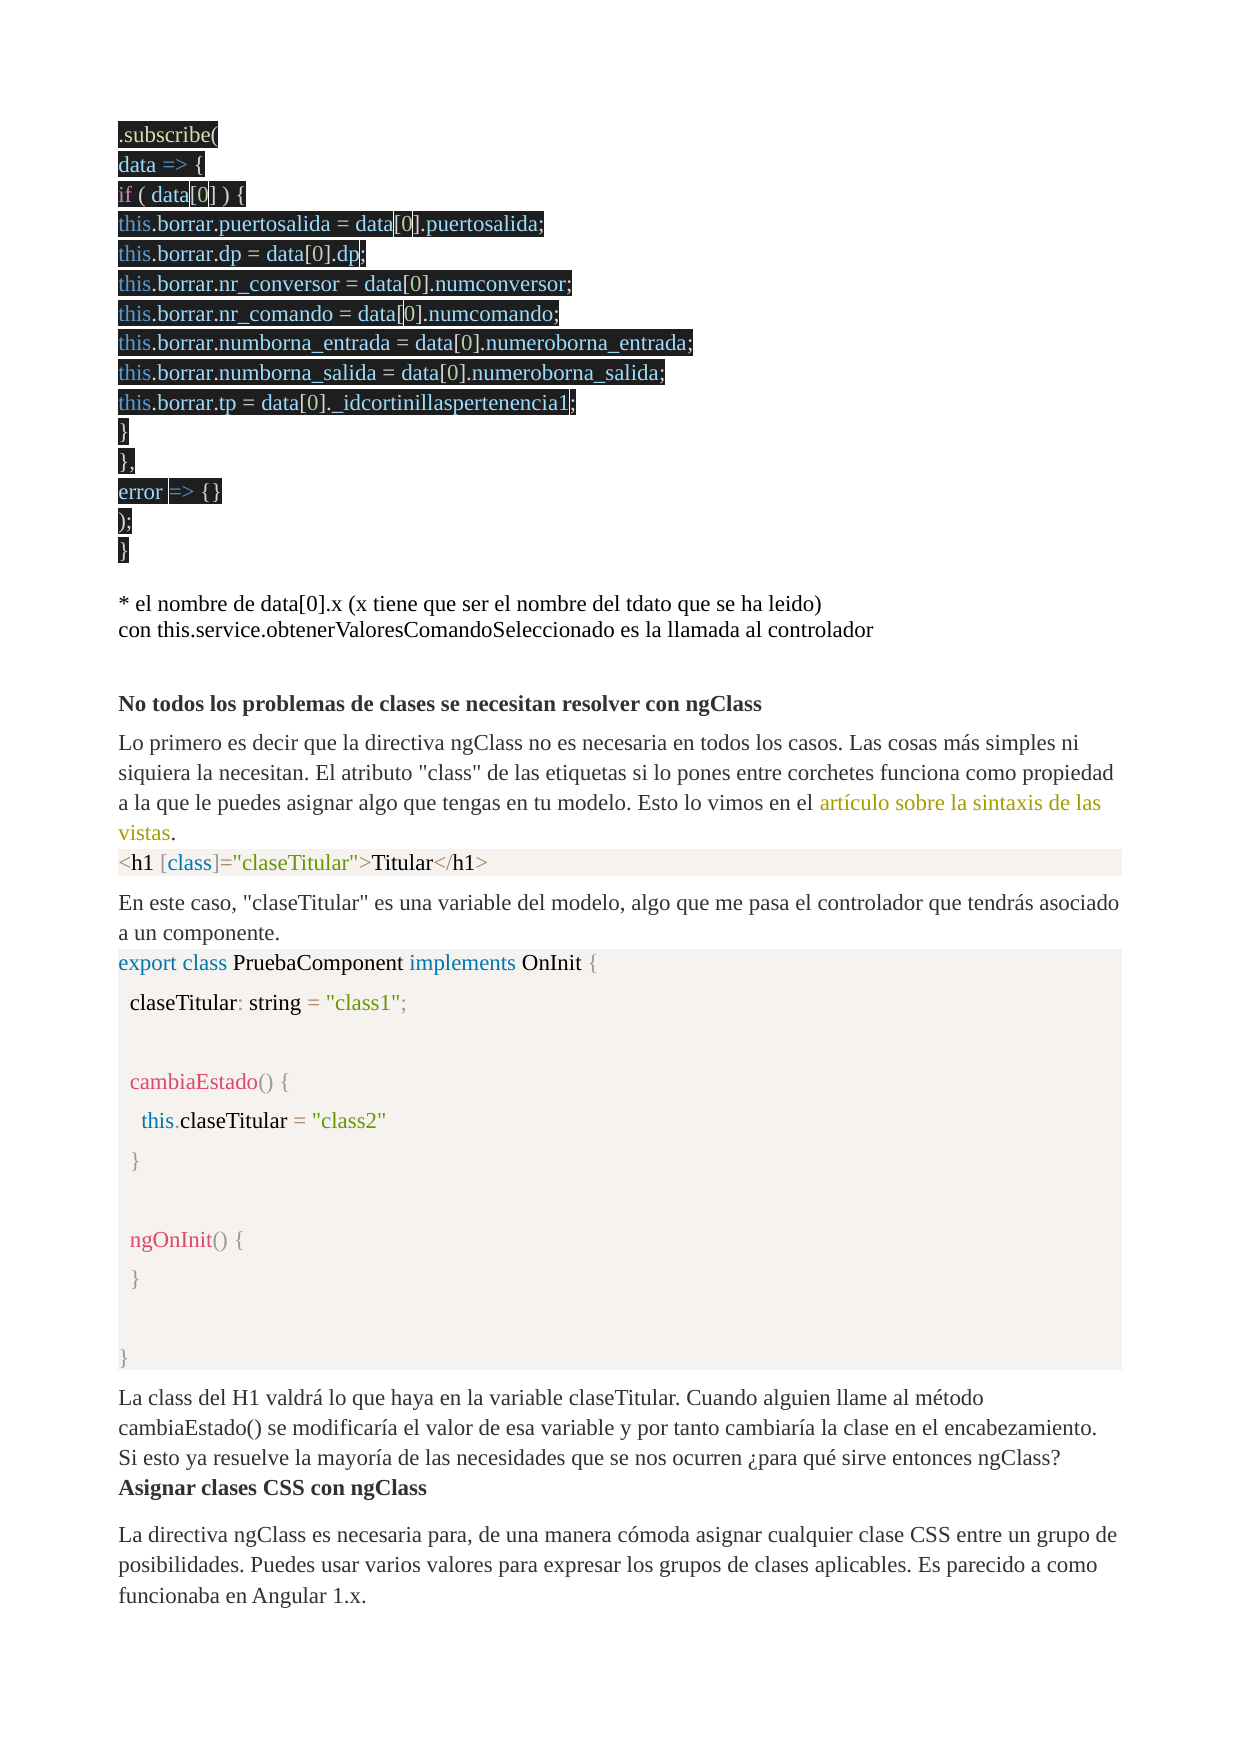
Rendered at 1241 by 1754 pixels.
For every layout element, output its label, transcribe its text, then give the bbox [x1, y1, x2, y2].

text this.claseTitular = "class2" [118, 1107, 1122, 1133]
subtitle No todos los problemas de clases se necesitan resolver con ngClass [118, 690, 1122, 716]
text cambiaEstado() { [118, 1068, 1122, 1094]
text Si esto ya resuelve la mayoría de las necesidades que se nos ocurren ¿para qué sirve entonces ngClass? [118, 1444, 1122, 1470]
text <h1 [class]="claseTitular">Titular</h1> [118, 849, 1122, 876]
text this.borrar.nr_comando = data[0].numcomando; [118, 296, 1122, 326]
text if ( data[0] ) { [118, 177, 1122, 207]
text data => { [118, 148, 1122, 177]
text this.borrar.puertosalida = data[0].puertosalida; [118, 207, 1122, 237]
text this.borrar.dp = data[0].dp; [118, 237, 1122, 267]
text ngOnInit() { [118, 1226, 1122, 1252]
text this.borrar.tp = data[0]._idcortinillaspertenencia1; [118, 385, 1122, 415]
text con this.service.obtenerValoresComandoSeleccionado es la llamada al controlador [118, 616, 1122, 642]
text }, [118, 445, 1122, 474]
text } [118, 534, 1122, 563]
text La directiva ngClass es necesaria para, de una manera cómoda asignar cualquier clase CSS entre un grupo de posibilidades. Puedes usar varios valores para expresar los grupos de clases aplicables. Es parecido a como funcionaba en Angular 1.x. [118, 1521, 1122, 1608]
subtitle Asignar clases CSS con ngClass [118, 1474, 1122, 1501]
text this.borrar.numborna_entrada = data[0].numeroborna_entrada; [118, 326, 1122, 356]
text Lo primero es decir que la directiva ngClass no es necesaria en todos los casos. Las cosas más simples ni siquiera la necesitan. El atributo "class" de las etiquetas si lo pones entre corchetes funciona como propiedad a la que le puedes asignar algo que tengas en tu modelo. Esto lo vimos en el artículo sobre la sintaxis de las vistas. [118, 728, 1122, 846]
text claseTitular: string = "class1"; [118, 989, 1122, 1015]
text En este caso, "claseTitular" es una variable del modelo, algo que me pasa el controlador que tendrás asociado a un componente. [118, 889, 1122, 945]
text this.borrar.numborna_salida = data[0].numeroborna_salida; [118, 356, 1122, 385]
text } [118, 1147, 1122, 1173]
text error => {} [118, 474, 1122, 504]
text ); [118, 504, 1122, 534]
text * el nombre de data[0].x (x tiene que ser el nombre del tdato que se ha leido) [118, 590, 1122, 616]
text } [118, 415, 1122, 445]
text export class PruebaComponent implements OnInit { [118, 949, 1122, 976]
text } [118, 1265, 1122, 1291]
text .subscribe( [118, 118, 1122, 148]
text this.borrar.nr_conversor = data[0].numconversor; [118, 267, 1122, 296]
text } [118, 1344, 1122, 1370]
text La class del H1 valdrá lo que haya en la variable claseTitular. Cuando alguien llame al método cambiaEstado() se modificaría el valor de esa variable y por tanto cambiaría la clase en el encabezamiento. [118, 1383, 1122, 1440]
